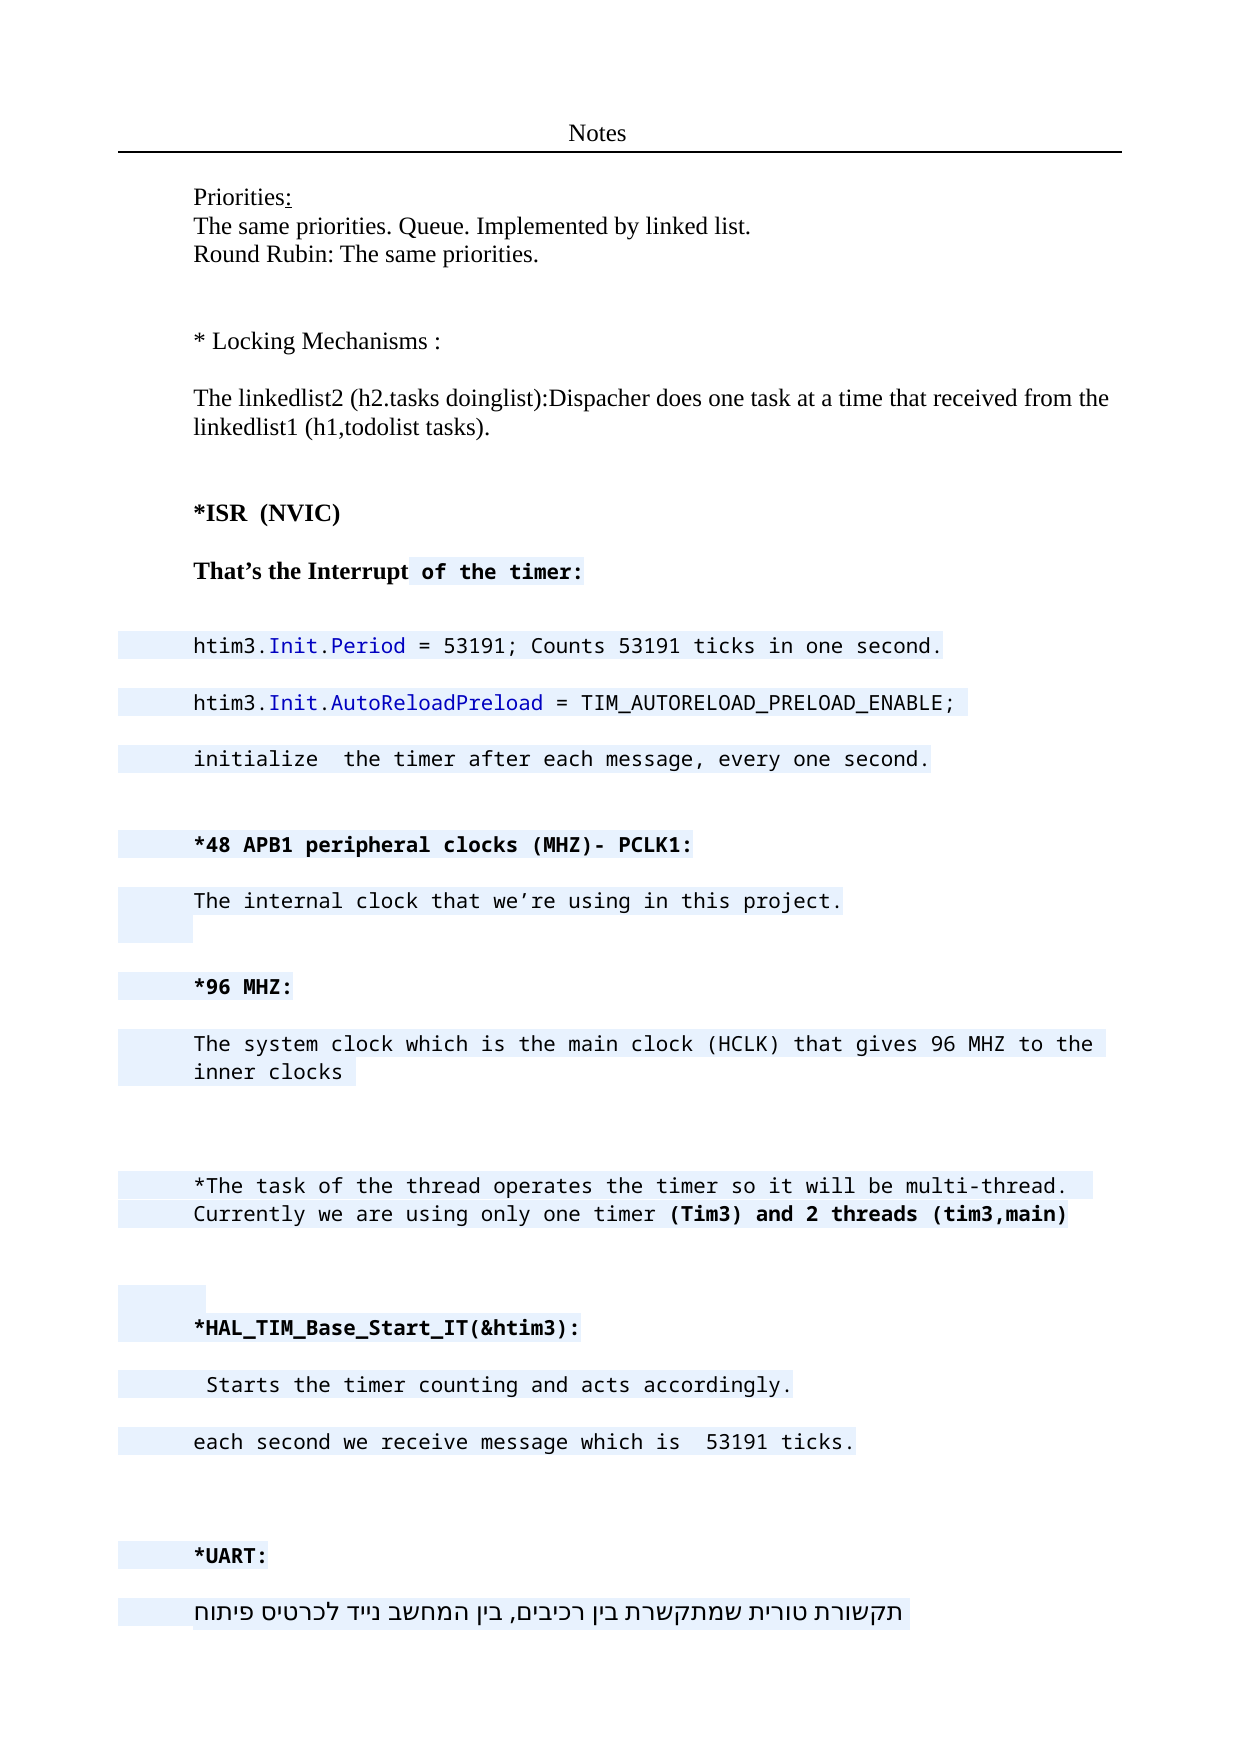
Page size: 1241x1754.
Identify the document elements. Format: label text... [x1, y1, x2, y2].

text initialize the timer after each message, every one second. [118, 744, 1122, 773]
text Notes [118, 118, 1122, 151]
list That’s the Interrupt of the timer: [193, 556, 1122, 585]
text *The task of the thread operates the timer so it will be multi-thread. [118, 1171, 1122, 1199]
list *ISR (NVIC) [193, 498, 1122, 527]
text The linkedlist2 (h2.tasks doinglist):Dispacher does one task at a time that received from the linkedlist1 (h1,todolist tasks). [118, 383, 1122, 441]
text *HAL_TIM_Base_Start_IT(&htim3): [118, 1313, 1122, 1342]
text Priorities: [118, 182, 1122, 211]
text *UART: [118, 1541, 1122, 1569]
text The same priorities. Queue. Implemented by linked list. [118, 211, 1122, 239]
text * Locking Mechanisms : [118, 326, 1122, 354]
text htim3.Init.AutoReloadPreload = TIM_AUTORELOAD_PRELOAD_ENABLE; [118, 688, 1122, 716]
text The internal clock that we’re using in this project. [118, 887, 1122, 915]
text The system clock which is the main clock (HCLK) that gives 96 MHZ to the inner clocks [118, 1029, 1122, 1086]
text *96 MHZ: [118, 972, 1122, 1000]
text each second we receive message which is 53191 ticks. [118, 1427, 1122, 1455]
text Starts the timer counting and acts accordingly. [118, 1370, 1122, 1398]
text Currently we are using only one timer (Tim3) and 2 threads (tim3,main) [118, 1199, 1122, 1228]
text *48 APB1 peripheral clocks (MHZ)- PCLK1: [118, 830, 1122, 858]
text Round Rubin: The same priorities. [118, 239, 1122, 268]
text htim3.Init.Period = 53191; Counts 53191 ticks in one second. [118, 631, 1122, 659]
text תקשורת טורית שמתקשרת בין רכיבים, בין המחשב נייד לכרטיס פיתוח [118, 1598, 1122, 1630]
